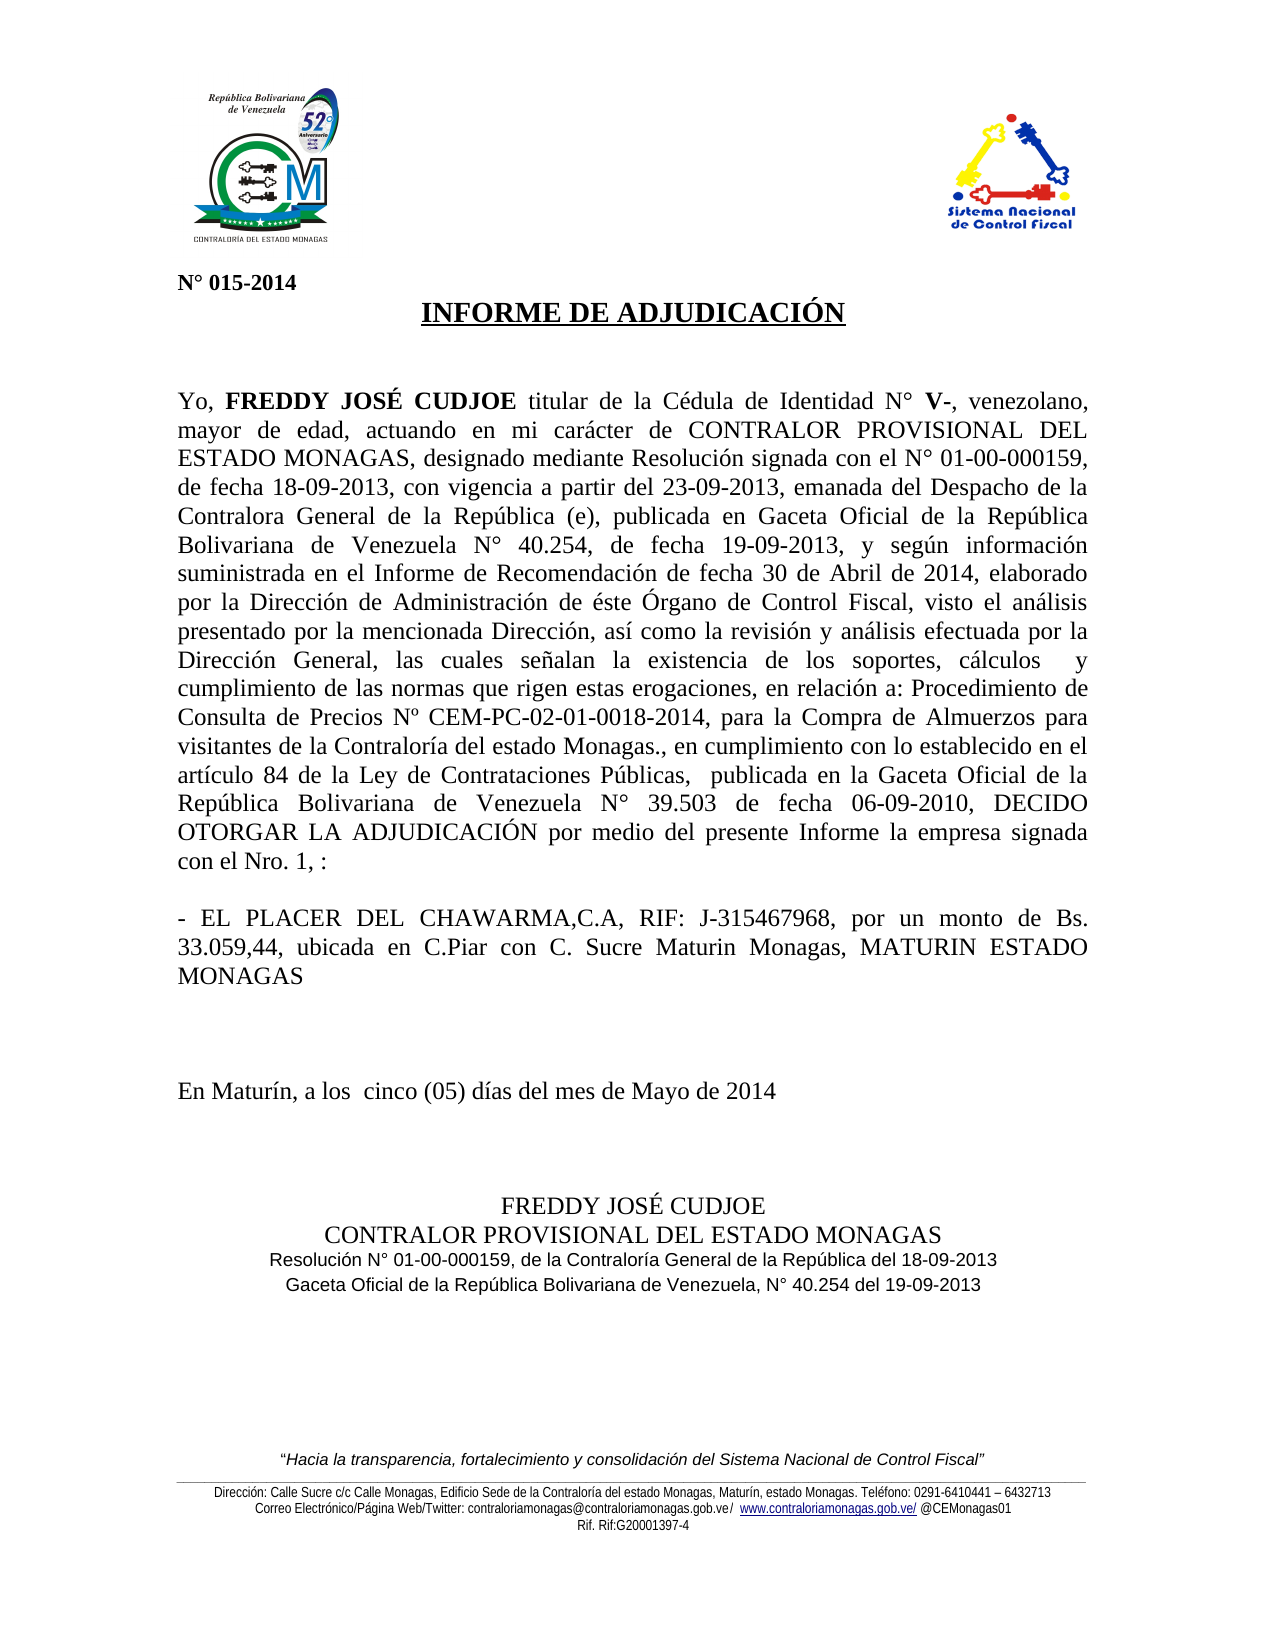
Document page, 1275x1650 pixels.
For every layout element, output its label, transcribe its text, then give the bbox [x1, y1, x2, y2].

text N° 015-2014 [177, 269, 1089, 295]
picture [169, 72, 363, 258]
text Resolución N° 01-00-000159, de la Contraloría General de la República del 18-09-2013 [177, 1248, 1089, 1270]
text - EL PLACER DEL CHAWARMA,C.A, RIF: J-315467968, por un monto de Bs. 33.059,44, ubicada en C.Piar con C. Sucre Maturin Monagas, MATURIN ESTADO MONAGAS [177, 903, 1089, 1047]
text CONTRALOR PROVISIONAL DEL ESTADO MONAGAS [177, 1220, 1089, 1248]
text En Maturín, a los cinco (05) días del mes de Mayo de 2014 [177, 1076, 1089, 1105]
text FREDDY JOSÉ CUDJOE [177, 1191, 1089, 1220]
text INFORME DE ADJUDICACIÓN [177, 295, 1089, 328]
text Gaceta Oficial de la República Bolivariana de Venezuela, N° 40.254 del 19-09-2013 [177, 1270, 1089, 1295]
picture [941, 107, 1088, 235]
text Yo, FREDDY JOSÉ CUDJOE titular de la Cédula de Identidad N° V-, venezolano, mayor de edad, actuando en mi carácter de CONTRALOR PROVISIONAL DEL ESTADO MONAGAS, designado mediante Resolución signada con el N° 01-00-000159, de fecha 18-09-2013, con vigencia a partir del 23-09-2013, emanada del Despacho de la Contralora General de la República (e), publicada en Gaceta Oficial de la República Bolivariana de Venezuela N° 40.254, de fecha 19-09-2013, y según información suministrada en el Informe de Recomendación de fecha 30 de Abril de 2014, elaborado por la Dirección de Administración de éste Órgano de Control Fiscal, visto el análisis presentado por la mencionada Dirección, así como la revisión y análisis efectuada por la Dirección General, las cuales señalan la existencia de los soportes, cálculos y cumplimiento de las normas que rigen estas erogaciones, en relación a: Procedimiento de Consulta de Precios Nº CEM-PC-02-01-0018-2014, para la Compra de Almuerzos para visitantes de la Contraloría del estado Monagas., en cumplimiento con lo establecido en el artículo 84 de la Ley de Contrataciones Públicas, publicada en la Gaceta Oficial de la República Bolivariana de Venezuela N° 39.503 de fecha 06-09-2010, DECIDO OTORGAR LA ADJUDICACIÓN por medio del presente Informe la empresa signada con el Nro. 1, : [177, 386, 1089, 875]
